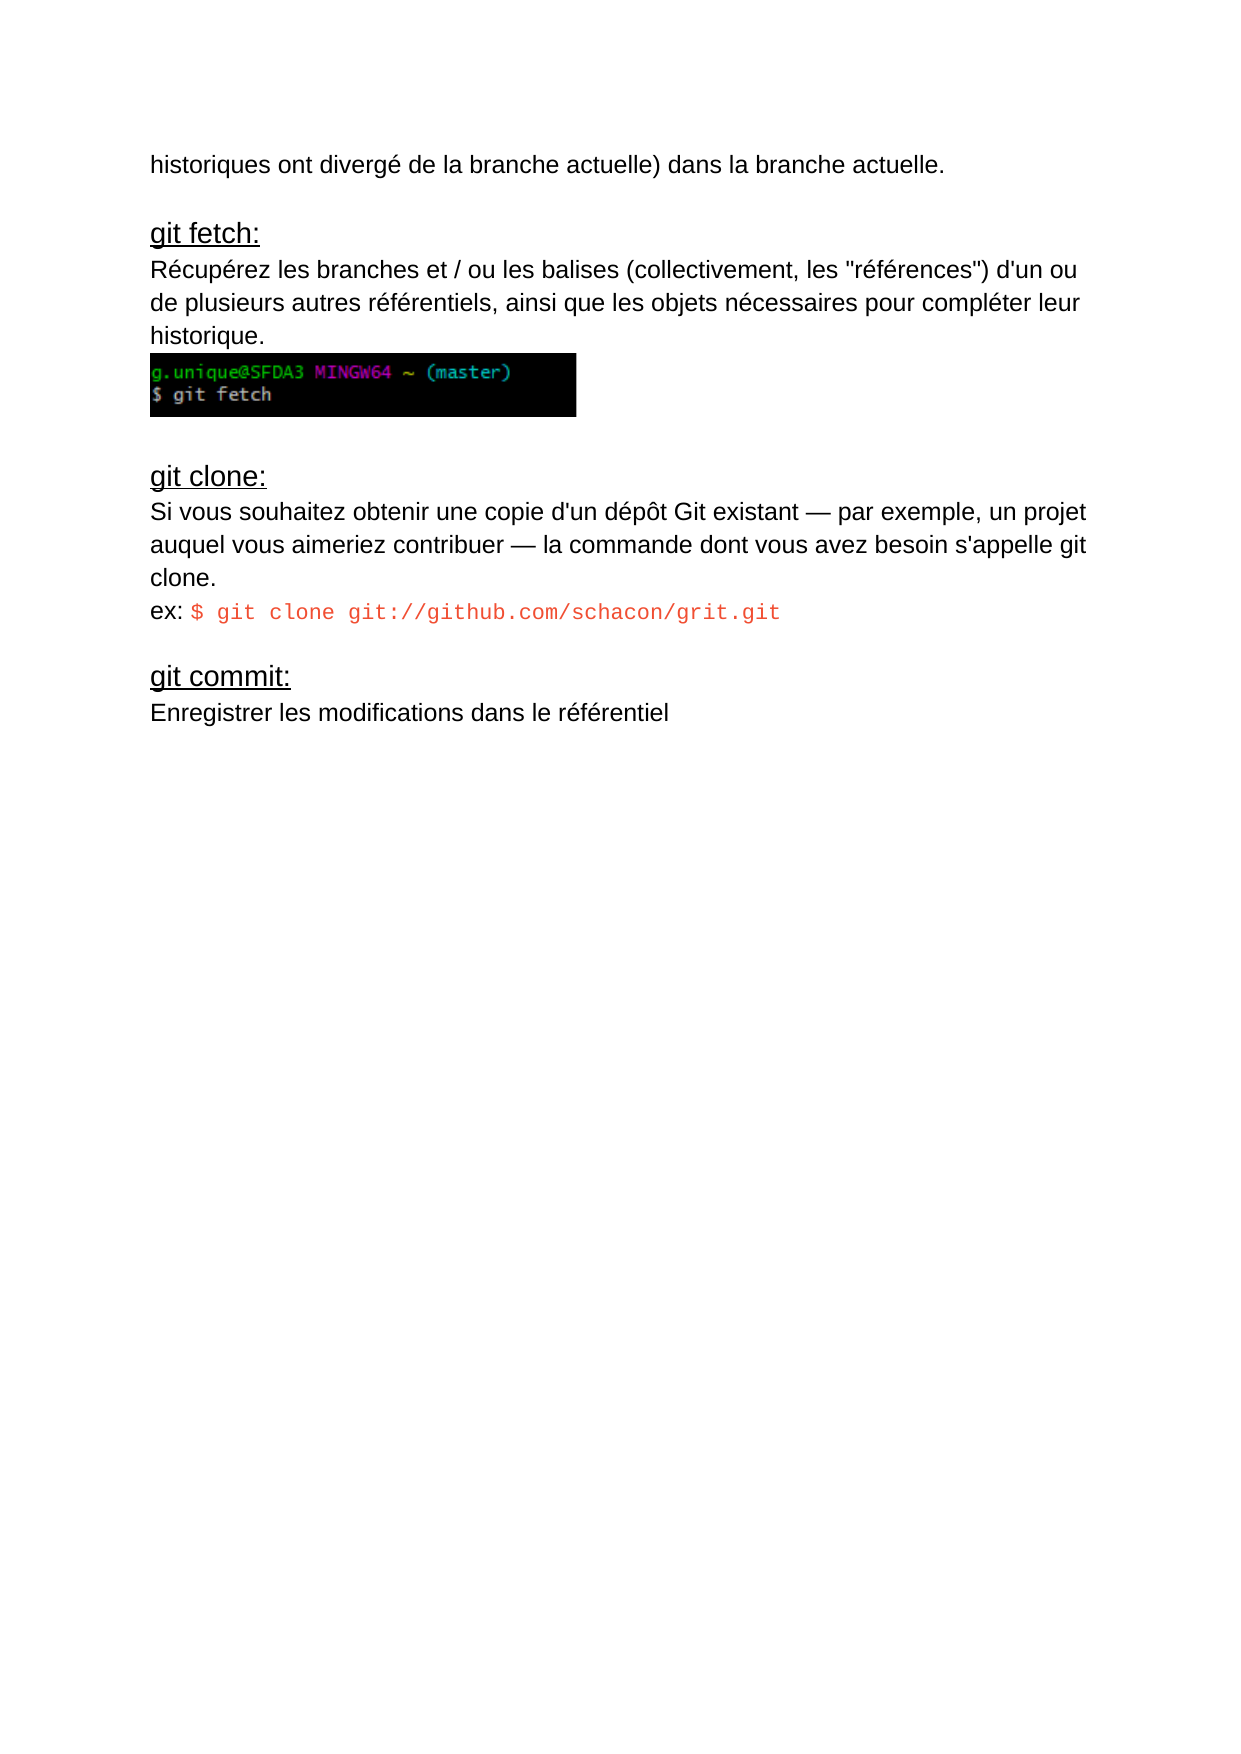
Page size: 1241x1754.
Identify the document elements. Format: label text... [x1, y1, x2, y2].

text Enregistrer les modifications dans le référentiel [150, 698, 1090, 726]
text Récupérez les branches et / ou les balises (collectivement, les "références") d'un ou de plusieurs autres référentiels, ainsi que les objets nécessaires pour compléter leur historique. [150, 254, 1090, 349]
text git clone: [150, 458, 1090, 492]
text git commit: [150, 659, 1090, 693]
picture [150, 353, 577, 417]
text git fetch: [150, 216, 1090, 249]
text Si vous souhaitez obtenir une copie d'un dépôt Git existant — par exemple, un projet auquel vous aimeriez contribuer — la commande dont vous avez besoin s'appelle git clone. [150, 497, 1090, 592]
text ex: $ git clone git://github.com/schacon/grit.git [150, 596, 1090, 626]
text historiques ont divergé de la branche actuelle) dans la branche actuelle. [150, 150, 1090, 179]
